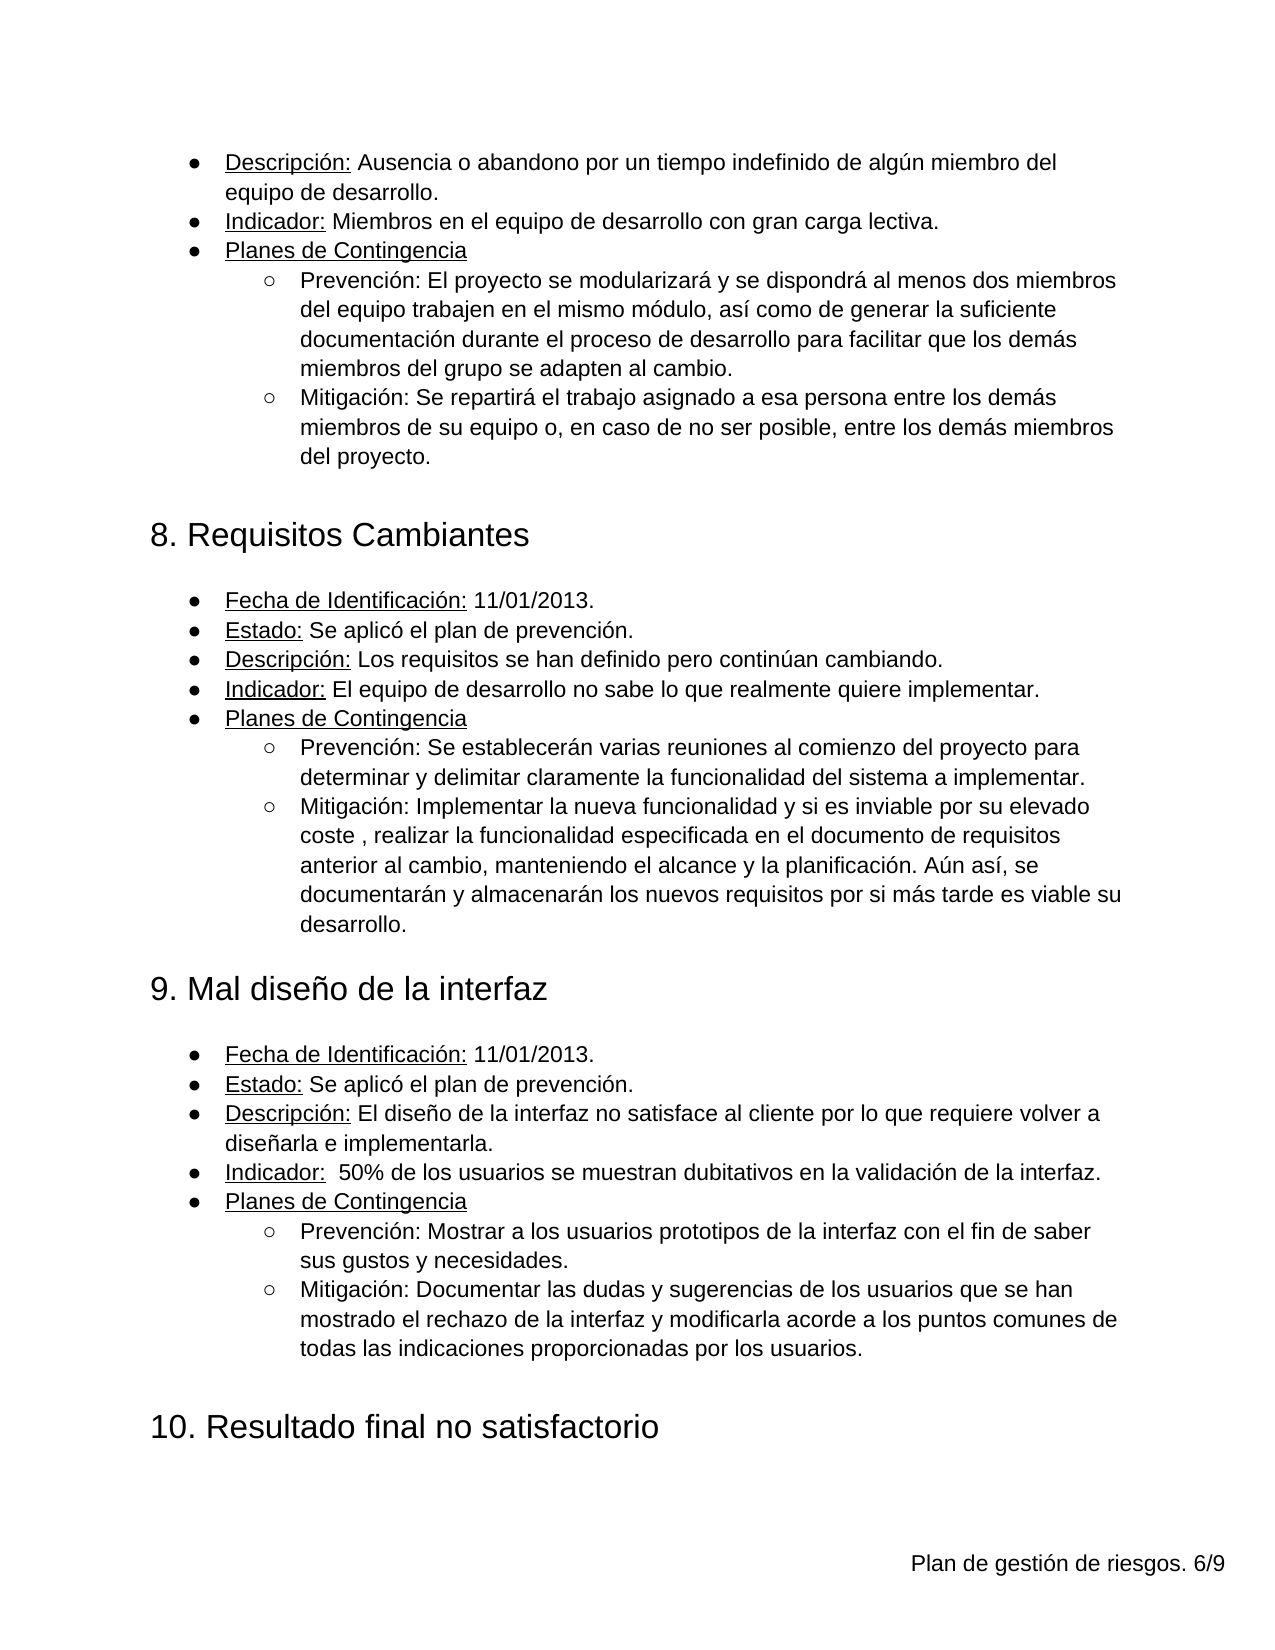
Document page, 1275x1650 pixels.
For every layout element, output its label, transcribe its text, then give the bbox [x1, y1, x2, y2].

list Planes de Contingencia [187, 238, 1125, 264]
text 9. Mal diseño de la interfaz [150, 970, 1125, 1007]
list Indicador: El equipo de desarrollo no sabe lo que realmente quiere implementar. [187, 676, 1125, 702]
list Prevención: Se establecerán varias reuniones al comienzo del proyecto para determinar y delimitar claramente la funcionalidad del sistema a implementar. [262, 735, 1125, 790]
list Estado: Se aplicó el plan de prevención. [187, 617, 1125, 643]
list Fecha de Identificación: 11/01/2013. [187, 1042, 1125, 1068]
text 8. Requisitos Cambiantes [150, 516, 1125, 553]
list Planes de Contingencia [187, 1189, 1125, 1215]
list Prevención: El proyecto se modularizará y se dispondrá al menos dos miembros del equipo trabajen en el mismo módulo, así como de generar la suficiente documentación durante el proceso de desarrollo para facilitar que los demás miembros del grupo se adapten al cambio. [262, 267, 1125, 381]
list Mitigación: Documentar las dudas y sugerencias de los usuarios que se han mostrado el rechazo de la interfaz y modificarla acorde a los puntos comunes de todas las indicaciones proporcionadas por los usuarios. [262, 1277, 1125, 1362]
text 10. Resultado final no satisfactorio [150, 1408, 1125, 1445]
list Descripción: Los requisitos se han definido pero continúan cambiando. [187, 647, 1125, 672]
list Fecha de Identificación: 11/01/2013. [187, 588, 1125, 614]
list Mitigación: Se repartirá el trabajo asignado a esa persona entre los demás miembros de su equipo o, en caso de no ser posible, entre los demás miembros del proyecto. [262, 385, 1125, 469]
list Prevención: Mostrar a los usuarios prototipos de la interfaz con el fin de saber sus gustos y necesidades. [262, 1218, 1125, 1273]
list Planes de Contingencia [187, 706, 1125, 731]
list Mitigación: Implementar la nueva funcionalidad y si es inviable por su elevado coste , realizar la funcionalidad especificada en el documento de requisitos anterior al cambio, manteniendo el alcance y la planificación. Aún así, se documentarán y almacenarán los nuevos requisitos por si más tarde es viable su desarrollo. [262, 794, 1125, 937]
list Indicador: 50% de los usuarios se muestran dubitativos en la validación de la interfaz. [187, 1160, 1125, 1185]
list Descripción: El diseño de la interfaz no satisface al cliente por lo que requiere volver a diseñarla e implementarla. [187, 1101, 1125, 1156]
list Indicador: Miembros en el equipo de desarrollo con gran carga lectiva. [187, 209, 1125, 234]
list Estado: Se aplicó el plan de prevención. [187, 1072, 1125, 1097]
list Descripción: Ausencia o abandono por un tiempo indefinido de algún miembro del equipo de desarrollo. [187, 150, 1125, 205]
